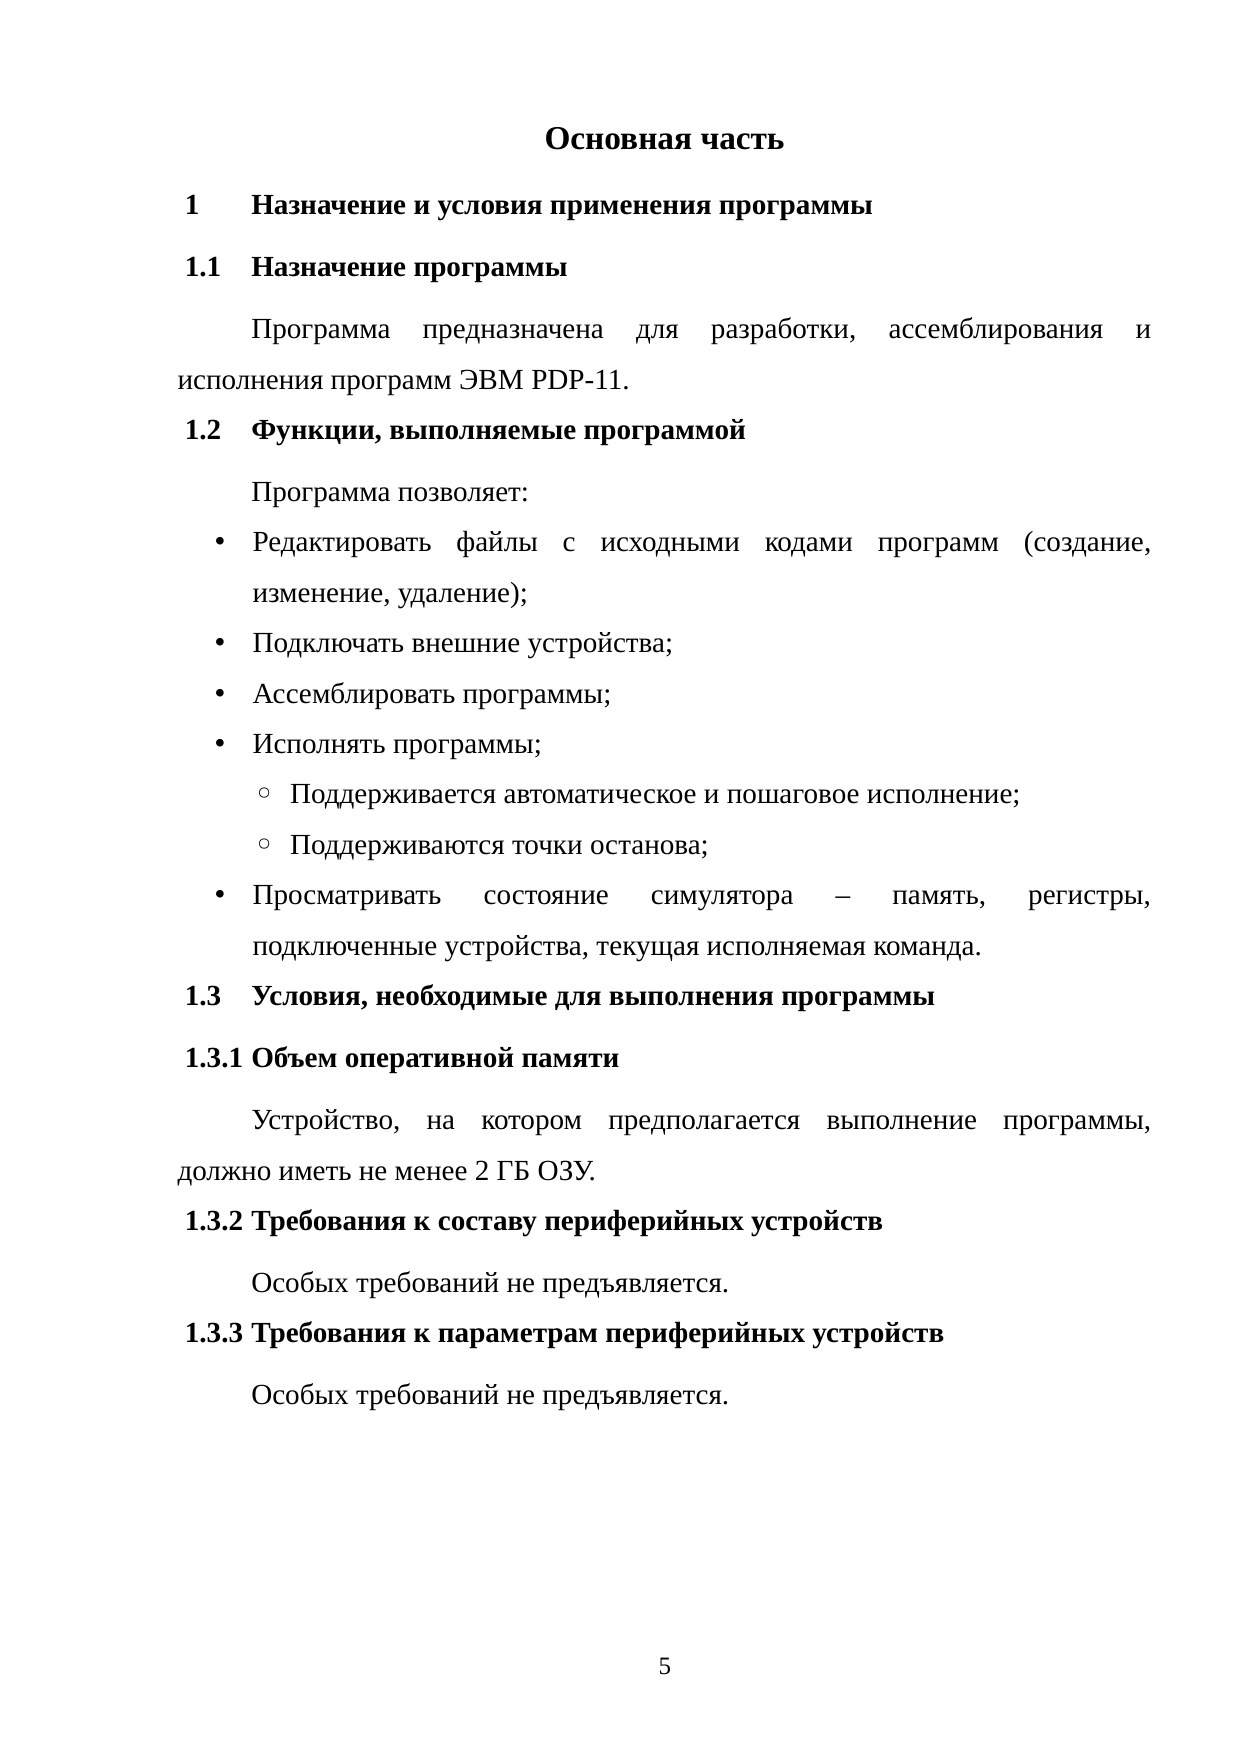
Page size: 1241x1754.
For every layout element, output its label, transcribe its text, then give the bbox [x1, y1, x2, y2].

list Редактировать файлы с исходными кодами программ (создание, изменение, удаление); [215, 524, 1152, 608]
subtitle Требования к составу периферийных устройств [177, 1203, 1152, 1236]
subtitle Назначение программы [177, 249, 1152, 283]
subtitle Требования к параметрам периферийных устройств [177, 1315, 1152, 1349]
text Устройство, на котором предполагается выполнение программы, должно иметь не менее 2 ГБ ОЗУ. [177, 1102, 1152, 1186]
subtitle Основная часть [177, 118, 1152, 156]
text Программа предназначена для разработки, ассемблирования и исполнения программ ЭВМ PDP-11. [177, 312, 1152, 395]
list Поддерживаются точки останова; [252, 827, 1152, 861]
list Подключать внешние устройства; [215, 625, 1152, 659]
subtitle Назначение и условия применения программы [177, 187, 1152, 221]
list Поддерживается автоматическое и пошаговое исполнение; [252, 777, 1152, 810]
subtitle Функции, выполняемые программой [177, 412, 1152, 446]
subtitle Условия, необходимые для выполнения программы [177, 978, 1152, 1012]
list Просматривать состояние симулятора – память, регистры, подключенные устройства, текущая исполняемая команда. [215, 877, 1152, 961]
subtitle Объем оперативной памяти [177, 1040, 1152, 1074]
text Особых требований не предъявляется. [177, 1377, 1152, 1411]
list Ассемблировать программы; [215, 676, 1152, 709]
text Программа позволяет: [177, 474, 1152, 508]
list Исполнять программы; [215, 726, 1152, 760]
text Особых требований не предъявляется. [177, 1265, 1152, 1298]
